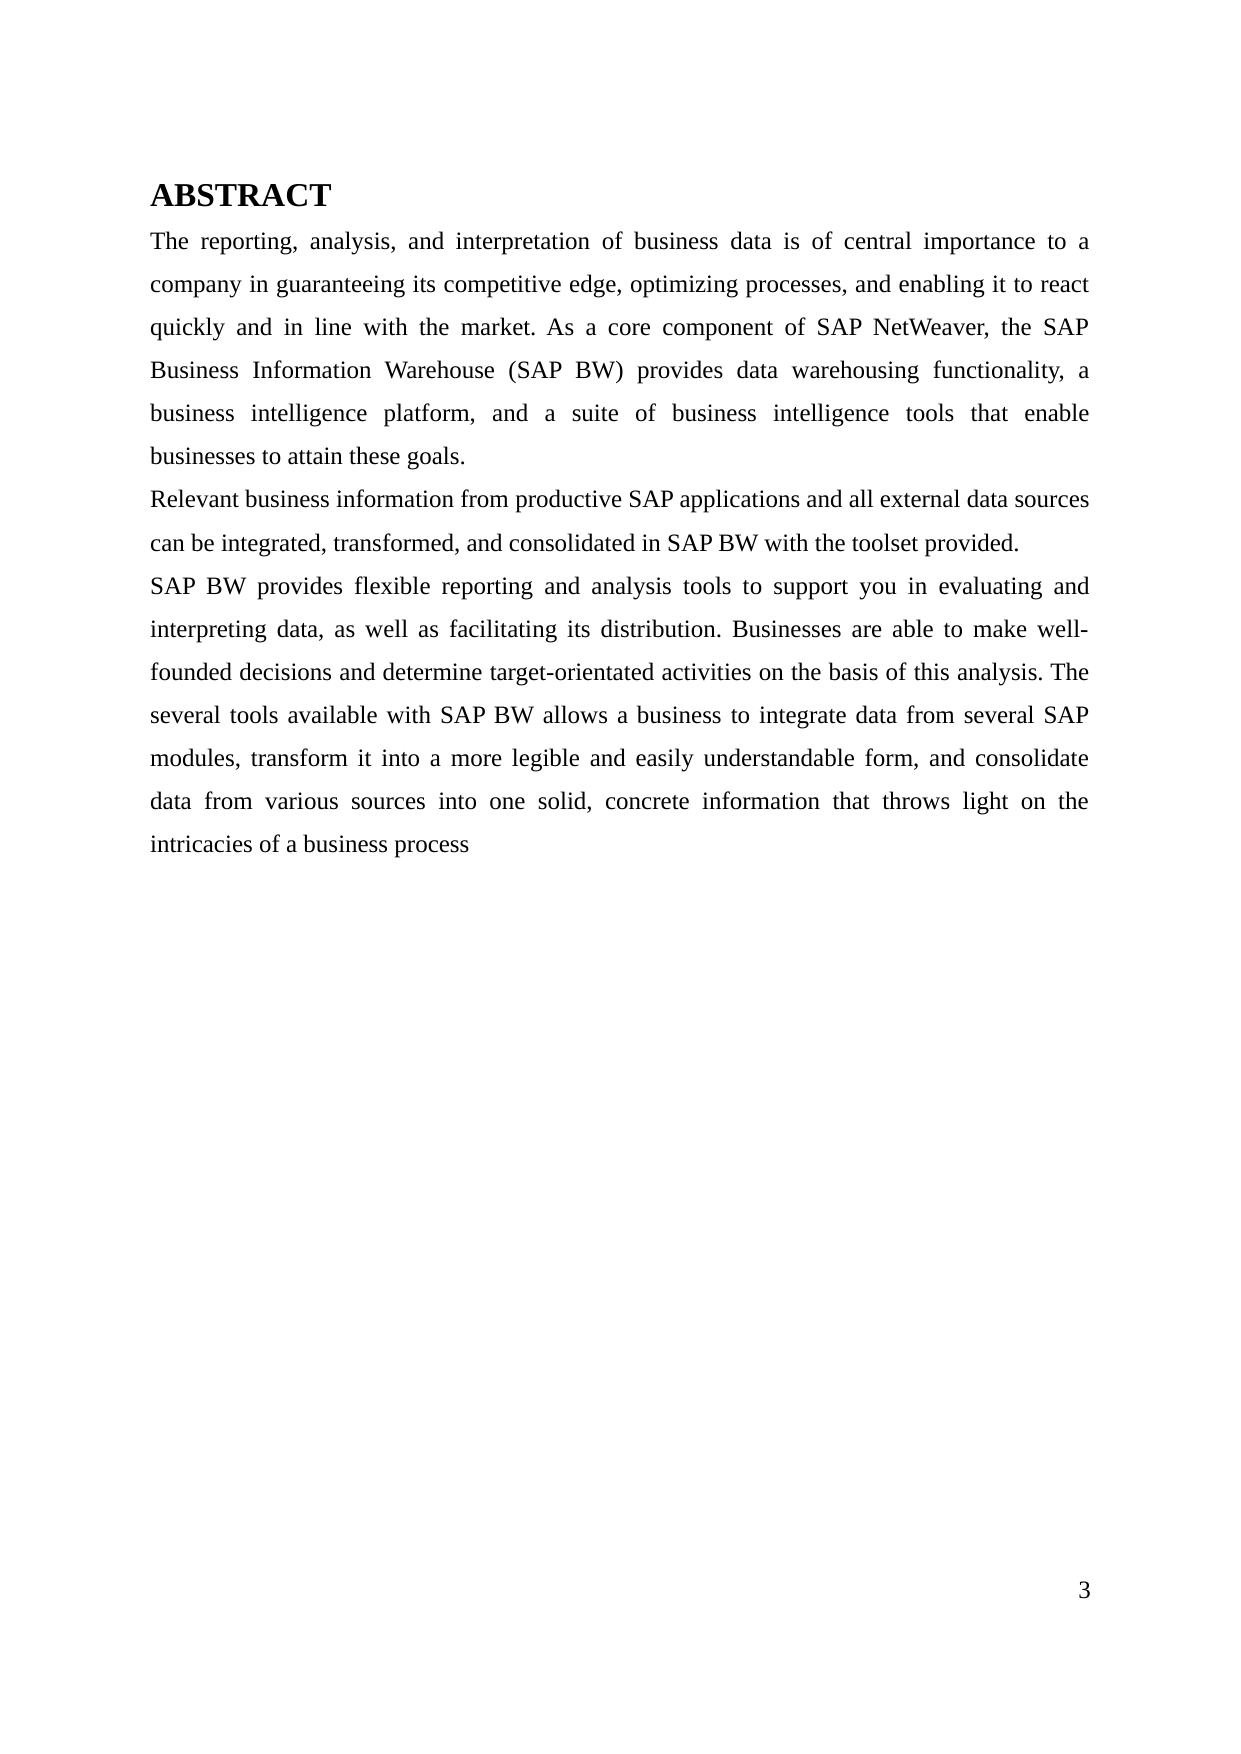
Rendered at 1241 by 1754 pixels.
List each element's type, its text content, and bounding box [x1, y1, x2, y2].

text The reporting, analysis, and interpretation of business data is of central importance to a company in guaranteeing its competitive edge, optimizing processes, and enabling it to react quickly and in line with the market. As a core component of SAP NetWeaver, the SAP Business Information Warehouse (SAP BW) provides data warehousing functionality, a business intelligence platform, and a suite of business intelligence tools that enable businesses to attain these goals. [150, 226, 1091, 470]
text Relevant business information from productive SAP applications and all external data sources can be integrated, transformed, and consolidated in SAP BW with the toolset provided. [150, 484, 1091, 556]
subtitle ABSTRACT [150, 176, 1091, 214]
text SAP BW provides flexible reporting and analysis tools to support you in evaluating and interpreting data, as well as facilitating its distribution. Businesses are able to make well-founded decisions and determine target-orientated activities on the basis of this analysis. The several tools available with SAP BW allows a business to integrate data from several SAP modules, transform it into a more legible and easily understandable form, and consolidate data from various sources into one solid, concrete information that throws light on the intricacies of a business process [150, 571, 1091, 858]
